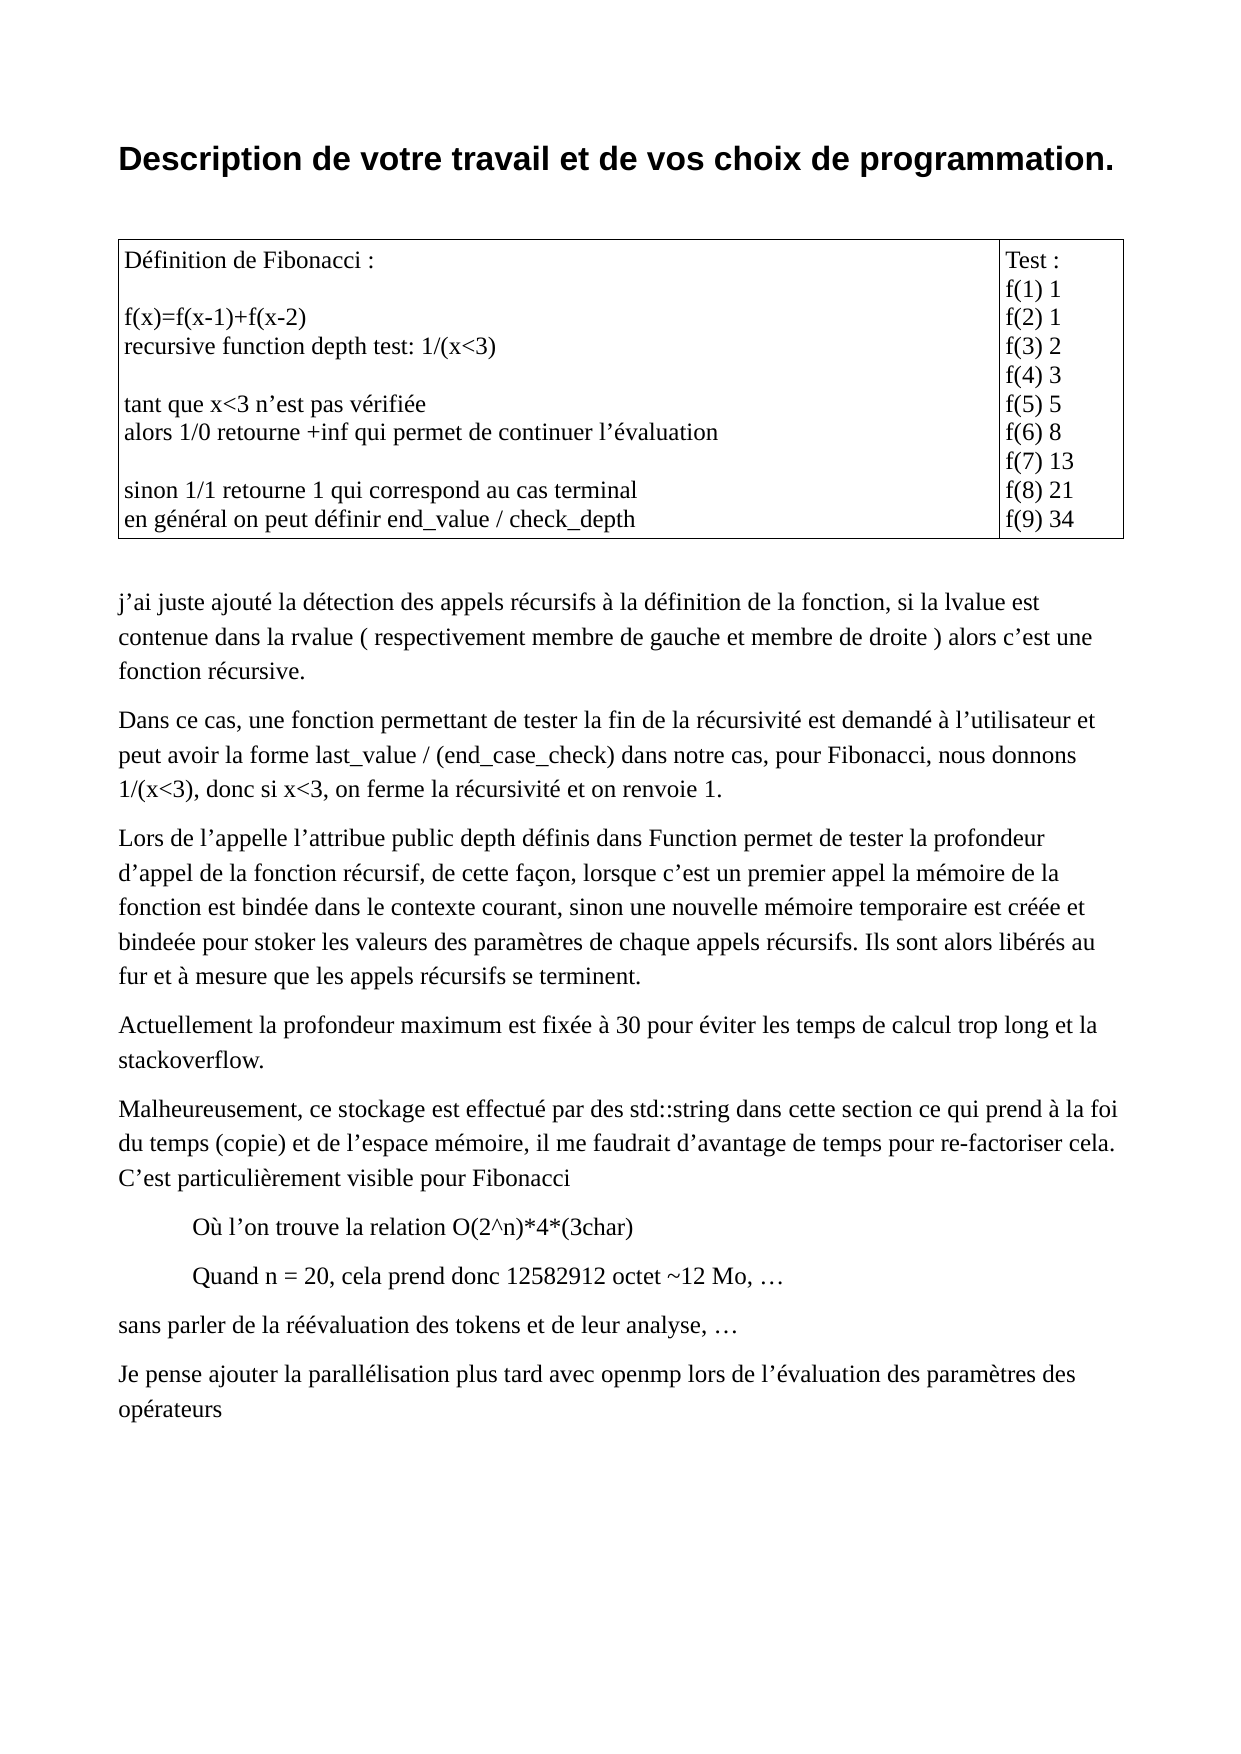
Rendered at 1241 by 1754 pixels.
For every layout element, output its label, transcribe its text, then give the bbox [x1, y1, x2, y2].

text Malheureusement, ce stockage est effectué par des std::string dans cette section ce qui prend à la foi du temps (copie) et de l’espace mémoire, il me faudrait d’avantage de temps pour re-factoriser cela. C’est particulièrement visible pour Fibonacci [118, 1094, 1122, 1192]
text Quand n = 20, cela prend donc 12582912 octet ~12 Mo, … [118, 1261, 1122, 1290]
text sans parler de la réévaluation des tokens et de leur analyse, … [118, 1310, 1122, 1339]
table_header Test : f(1) 1 f(2) 1 f(3) 2 f(4) 3 f(5) 5 f(6) 8 f(7) 13 f(8) 21 f(9) 34 [1000, 240, 1123, 538]
text Actuellement la profondeur maximum est fixée à 30 pour éviter les temps de calcul trop long et la stackoverflow. [118, 1010, 1122, 1074]
text Lors de l’appelle l’attribue public depth définis dans Function permet de tester la profondeur d’appel de la fonction récursif, de cette façon, lorsque c’est un premier appel la mémoire de la fonction est bindée dans le contexte courant, sinon une nouvelle mémoire temporaire est créée et bindeée pour stoker les valeurs des paramètres de chaque appels récursifs. Ils sont alors libérés au fur et à mesure que les appels récursifs se terminent. [118, 823, 1122, 990]
subtitle Description de votre travail et de vos choix de programmation. [118, 139, 1122, 178]
text Je pense ajouter la parallélisation plus tard avec openmp lors de l’évaluation des paramètres des opérateurs [118, 1359, 1122, 1422]
text j’ai juste ajouté la détection des appels récursifs à la définition de la fonction, si la lvalue est contenue dans la rvalue ( respectivement membre de gauche et membre de droite ) alors c’est une fonction récursive. [118, 587, 1122, 685]
text Dans ce cas, une fonction permettant de tester la fin de la récursivité est demandé à l’utilisateur et peut avoir la forme last_value / (end_case_check) dans notre cas, pour Fibonacci, nous donnons 1/(x<3), donc si x<3, on ferme la récursivité et on renvoie 1. [118, 705, 1122, 803]
table_header Définition de Fibonacci : f(x)=f(x-1)+f(x-2) recursive function depth test: 1/(x<3) tant que x<3 n’est pas vérifiée alors 1/0 retourne +inf qui permet de continuer l’évaluation sinon 1/1 retourne 1 qui correspond au cas terminal en général on peut définir end_value / check_depth [119, 240, 999, 538]
text Où l’on trouve la relation O(2^n)*4*(3char) [118, 1212, 1122, 1241]
